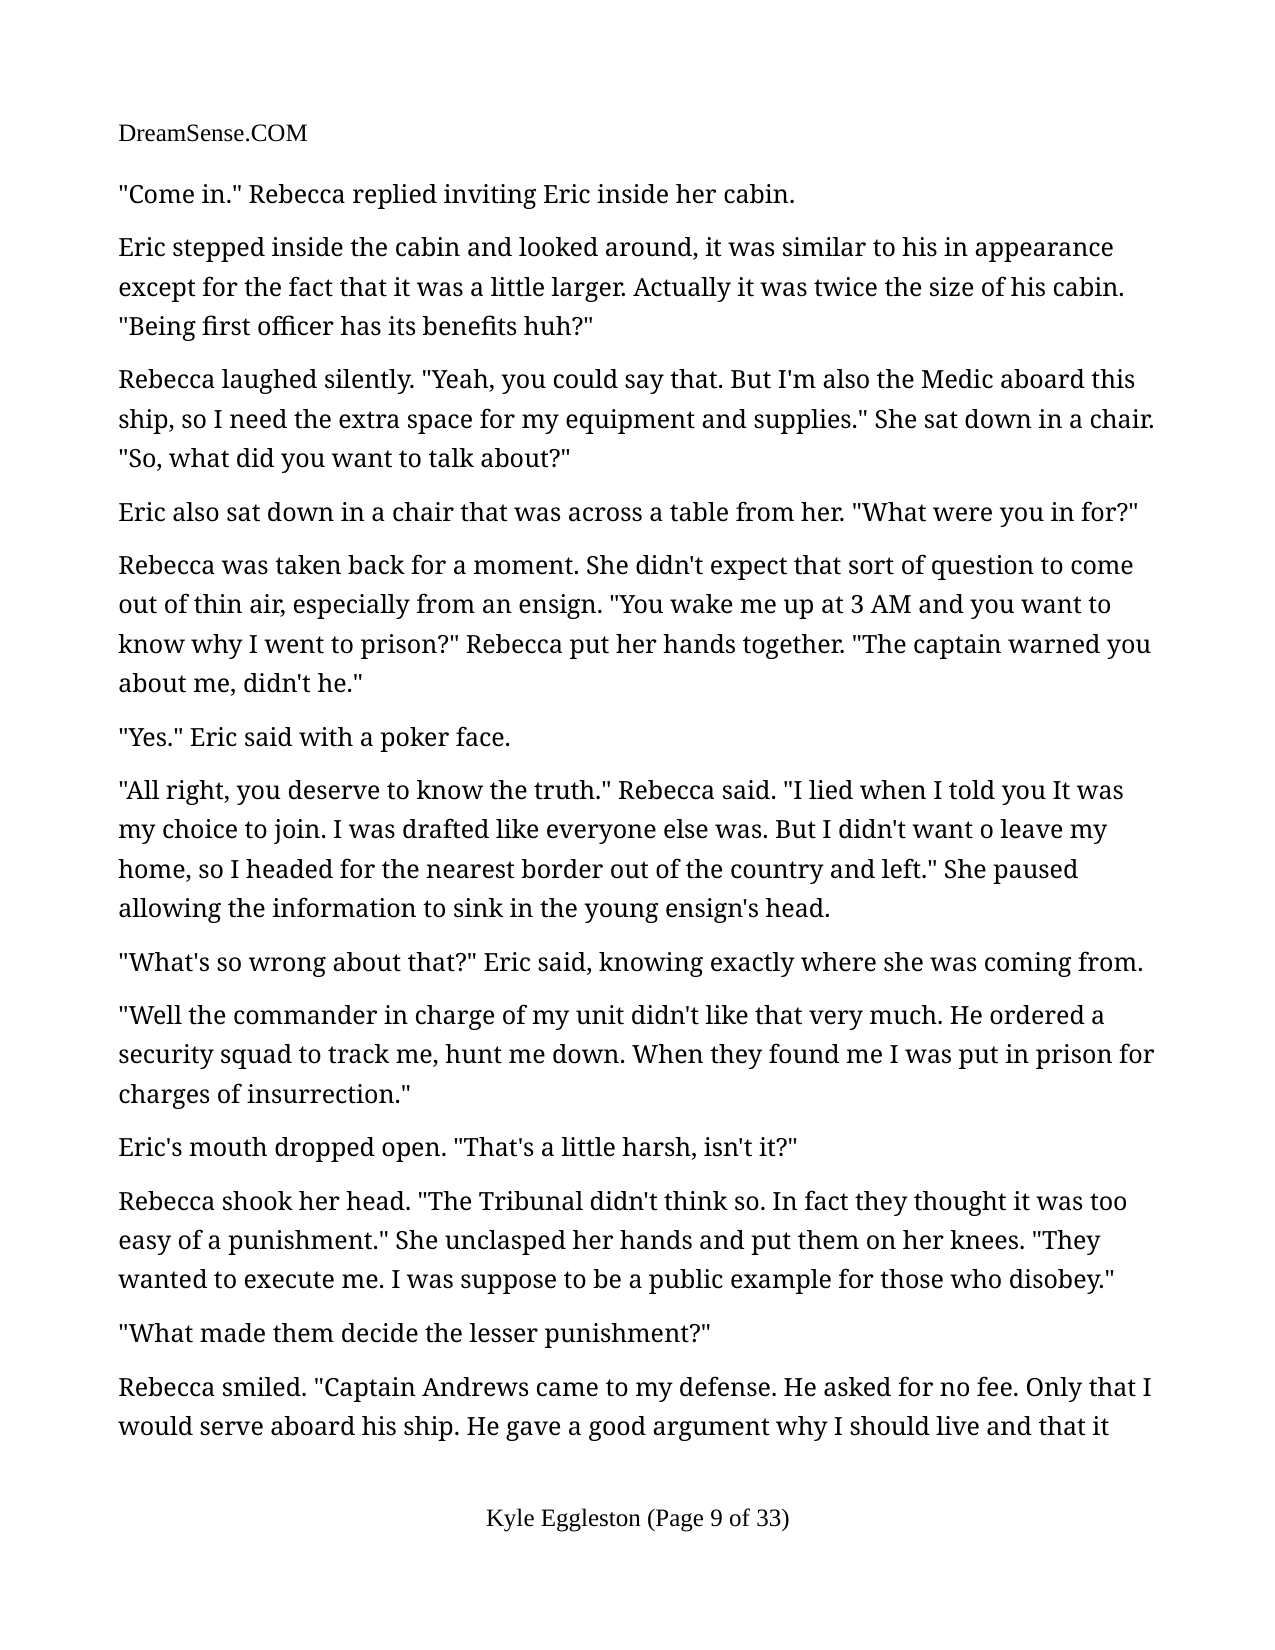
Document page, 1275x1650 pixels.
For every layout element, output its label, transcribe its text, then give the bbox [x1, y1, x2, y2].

text "All right, you deserve to know the truth." Rebecca said. "I lied when I told you It was my choice to join. I was drafted like everyone else was. But I didn't want o leave my home, so I headed for the nearest border out of the country and left." She paused allowing the information to sink in the young ensign's head. [118, 773, 1157, 924]
text "What made them decide the lesser punishment?" [118, 1316, 1157, 1350]
text Rebecca laughed silently. "Yeah, you could say that. But I'm also the Medic aboard this ship, so I need the extra space for my equipment and supplies." She sat down in a chair. "So, what did you want to talk about?" [118, 362, 1157, 474]
text "Yes." Eric said with a poker face. [118, 719, 1157, 753]
text "Come in." Rebecca replied inviting Eric inside her cabin. [118, 176, 1157, 210]
text Eric stepped inside the cabin and looked around, it was similar to his in appearance except for the fact that it was a little larger. Actually it was twice the size of his cabin. "Being first officer has its benefits huh?" [118, 230, 1157, 342]
text "Well the commander in charge of my unit didn't like that very much. He ordered a security squad to track me, hunt me down. When they found me I was put in prison for charges of insurrection." [118, 998, 1157, 1110]
text Rebecca smiled. "Captain Andrews came to my defense. He asked for no fee. Only that I would serve aboard his ship. He gave a good argument why I should live and that it [118, 1370, 1157, 1443]
text Eric's mouth dropped open. "That's a little harsh, isn't it?" [118, 1130, 1157, 1164]
text Rebecca shook her head. "The Tribunal didn't think so. In fact they thought it was too easy of a punishment." She unclasped her hands and put them on her knees. "They wanted to execute me. I was suppose to be a public example for those who disobey." [118, 1184, 1157, 1296]
text Rebecca was taken back for a moment. She didn't expect that sort of question to come out of thin air, especially from an ensign. "You wake me up at 3 AM and you want to know why I went to prison?" Rebecca put her hands together. "The captain warned you about me, didn't he." [118, 548, 1157, 699]
text "What's so wrong about that?" Eric said, knowing exactly where she was coming from. [118, 944, 1157, 978]
text Eric also sat down in a chair that was across a table from her. "What were you in for?" [118, 494, 1157, 528]
